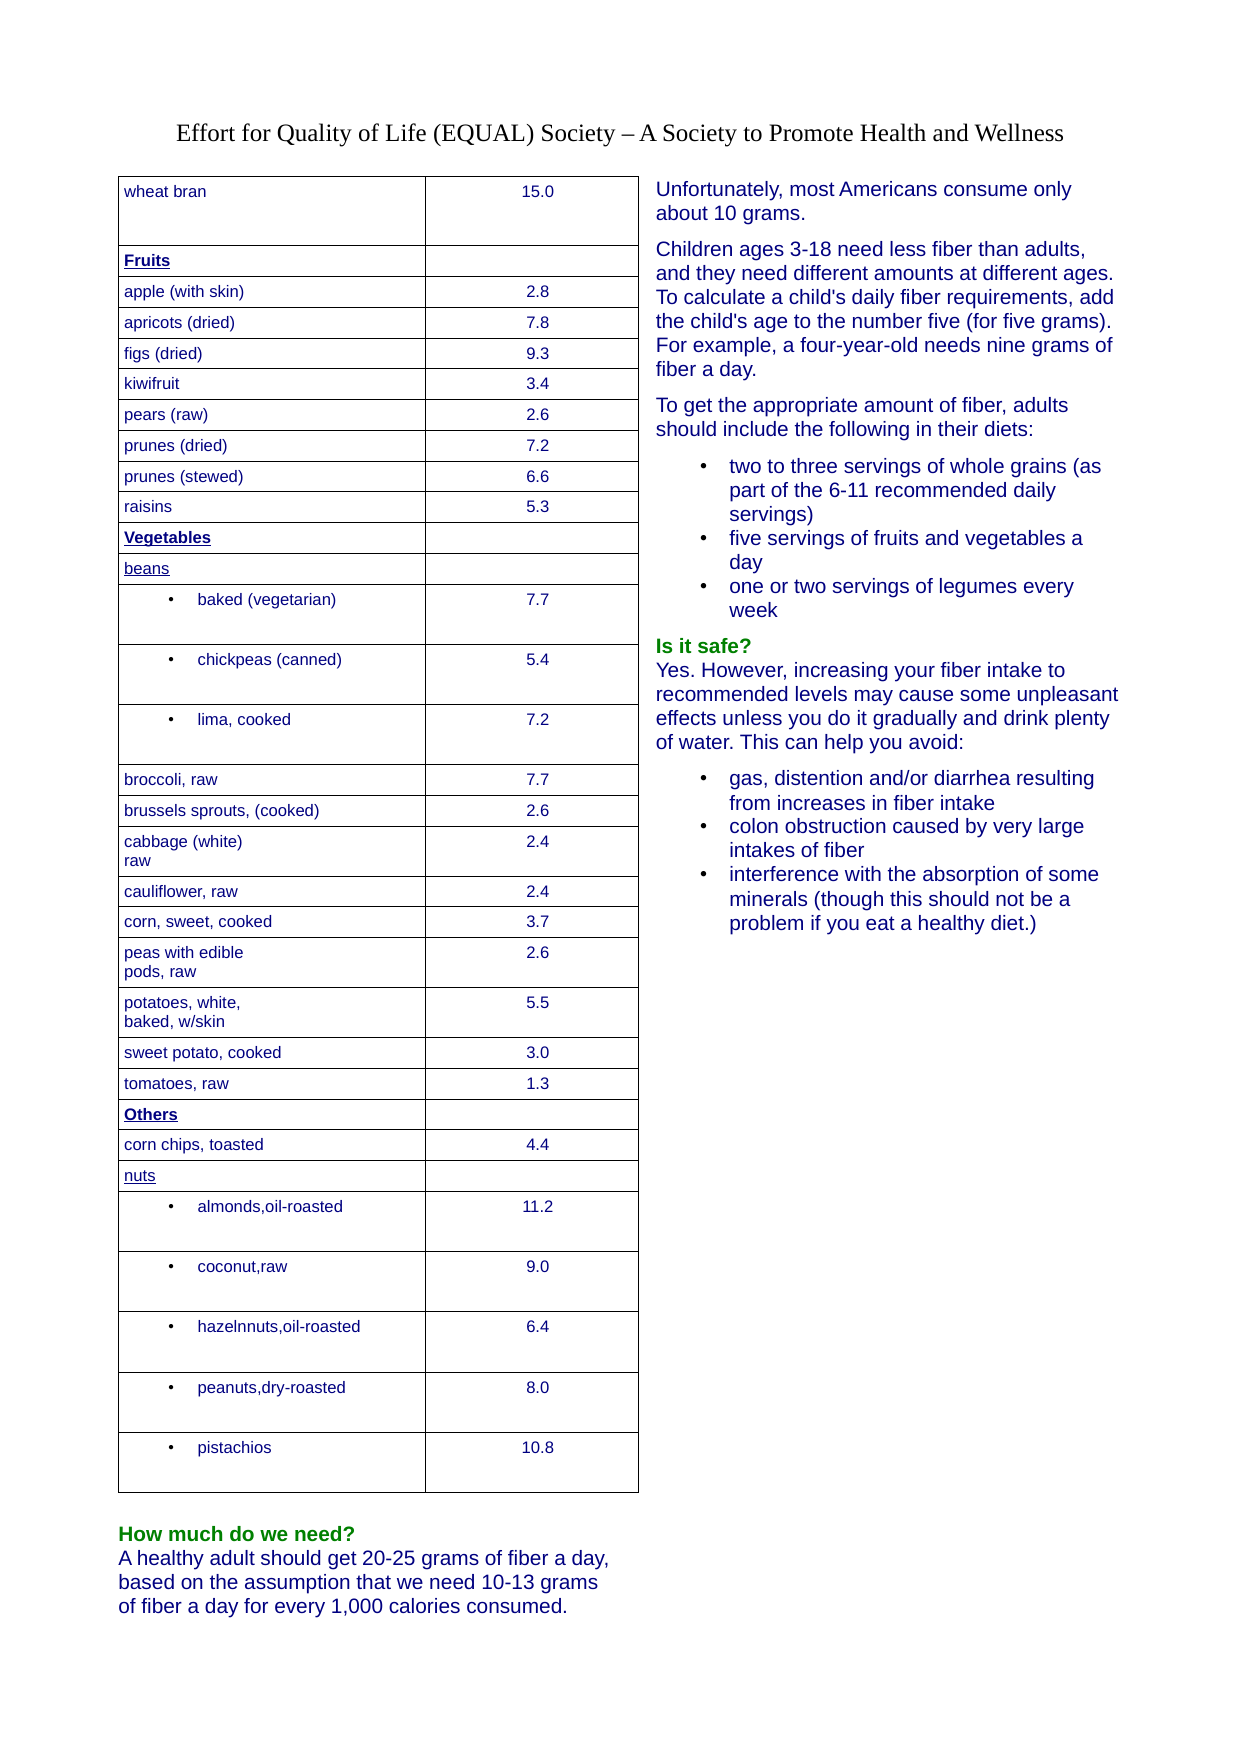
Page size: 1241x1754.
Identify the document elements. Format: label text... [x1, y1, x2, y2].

table_cell kiwifruit [119, 369, 425, 399]
table_cell 2.6 [426, 796, 638, 826]
text Children ages 3-18 need less fiber than adults, and they need different amounts at different ages. To calculate a child's daily fiber requirements, add the child's age to the number five (for five grams). For example, a four-year-old needs nine grams of fiber a day. [656, 237, 1122, 381]
table_cell 1.3 [426, 1069, 638, 1098]
table_cell 7.2 [426, 705, 638, 764]
text To get the appropriate amount of fiber, adults should include the following in their diets: [656, 393, 1122, 441]
table_cell 6.6 [426, 462, 638, 491]
table_cell 6.4 [426, 1312, 638, 1372]
table_cell 3.4 [426, 369, 638, 399]
table_cell sweet potato, cooked [119, 1038, 425, 1068]
table_cell [426, 246, 638, 276]
table_cell [426, 1100, 638, 1129]
list five servings of fruits and vegetables a day [700, 525, 1122, 573]
table_cell prunes (dried) [119, 431, 425, 461]
list interference with the absorption of some minerals (though this should not be a problem if you eat a healthy diet.) [700, 862, 1122, 934]
text Is it safe? Yes. However, increasing your fiber intake to recommended levels may cause some unpleasant effects unless you do it gradually and drink plenty of water. This can help you avoid: [656, 634, 1122, 754]
table_cell prunes (stewed) [119, 462, 425, 491]
table_cell figs (dried) [119, 339, 425, 368]
table_cell 5.5 [426, 988, 638, 1037]
table_cell nuts [119, 1161, 425, 1191]
table_cell 2.4 [426, 877, 638, 906]
table_cell 5.4 [426, 645, 638, 704]
table_cell tomatoes, raw [119, 1069, 425, 1098]
table_cell cabbage (white) raw [119, 827, 425, 876]
table_cell corn, sweet, cooked [119, 907, 425, 937]
table_cell cauliflower, raw [119, 877, 425, 906]
table_cell raisins [119, 492, 425, 522]
table_cell pistachios [119, 1433, 425, 1492]
table_cell broccoli, raw [119, 765, 425, 795]
table_cell 7.7 [426, 585, 638, 644]
table_cell Others [119, 1100, 425, 1129]
table_cell 9.3 [426, 339, 638, 368]
table_cell brussels sprouts, (cooked) [119, 796, 425, 826]
table_cell baked (vegetarian) [119, 585, 425, 644]
table_cell 10.8 [426, 1433, 638, 1492]
table_cell 5.3 [426, 492, 638, 522]
table_cell chickpeas (canned) [119, 645, 425, 704]
table_cell 2.4 [426, 827, 638, 876]
table_cell apple (with skin) [119, 277, 425, 307]
list colon obstruction caused by very large intakes of fiber [700, 814, 1122, 862]
table_cell lima, cooked [119, 705, 425, 764]
list one or two servings of legumes every week [700, 573, 1122, 621]
table_cell wheat bran [119, 177, 425, 245]
table_cell 3.0 [426, 1038, 638, 1068]
table_cell Vegetables [119, 523, 425, 553]
table_cell [426, 554, 638, 583]
text How much do we need? A healthy adult should get 20-25 grams of fiber a day, based on the assumption that we need 10-13 grams of fiber a day for every 1,000 calories consumed. [118, 1522, 620, 1617]
table_cell 7.7 [426, 765, 638, 795]
table_cell 8.0 [426, 1373, 638, 1432]
text Unfortunately, most Americans consume only about 10 grams. [656, 176, 1122, 224]
table_cell 11.2 [426, 1192, 638, 1251]
table_cell peas with edible pods, raw [119, 938, 425, 987]
table_cell peanuts,dry-roasted [119, 1373, 425, 1432]
table_cell 3.7 [426, 907, 638, 937]
table_cell 7.2 [426, 431, 638, 461]
list two to three servings of whole grains (as part of the 6-11 recommended daily servings) [700, 453, 1122, 525]
list gas, distention and/or diarrhea resulting from increases in fiber intake [700, 766, 1122, 814]
table_cell 2.6 [426, 938, 638, 987]
table_cell 2.8 [426, 277, 638, 307]
table_cell 2.6 [426, 400, 638, 430]
table_cell beans [119, 554, 425, 583]
table_cell 7.8 [426, 308, 638, 338]
table_cell corn chips, toasted [119, 1130, 425, 1160]
table_cell hazelnnuts,oil-roasted [119, 1312, 425, 1372]
table_cell pears (raw) [119, 400, 425, 430]
table_cell coconut,raw [119, 1252, 425, 1311]
table_cell apricots (dried) [119, 308, 425, 338]
table_cell almonds,oil-roasted [119, 1192, 425, 1251]
table_cell 4.4 [426, 1130, 638, 1160]
table_cell 15.0 [426, 177, 638, 245]
table_cell [426, 523, 638, 553]
table_cell Fruits [119, 246, 425, 276]
table_cell [426, 1161, 638, 1191]
table_cell 9.0 [426, 1252, 638, 1311]
table_cell potatoes, white, baked, w/skin [119, 988, 425, 1037]
